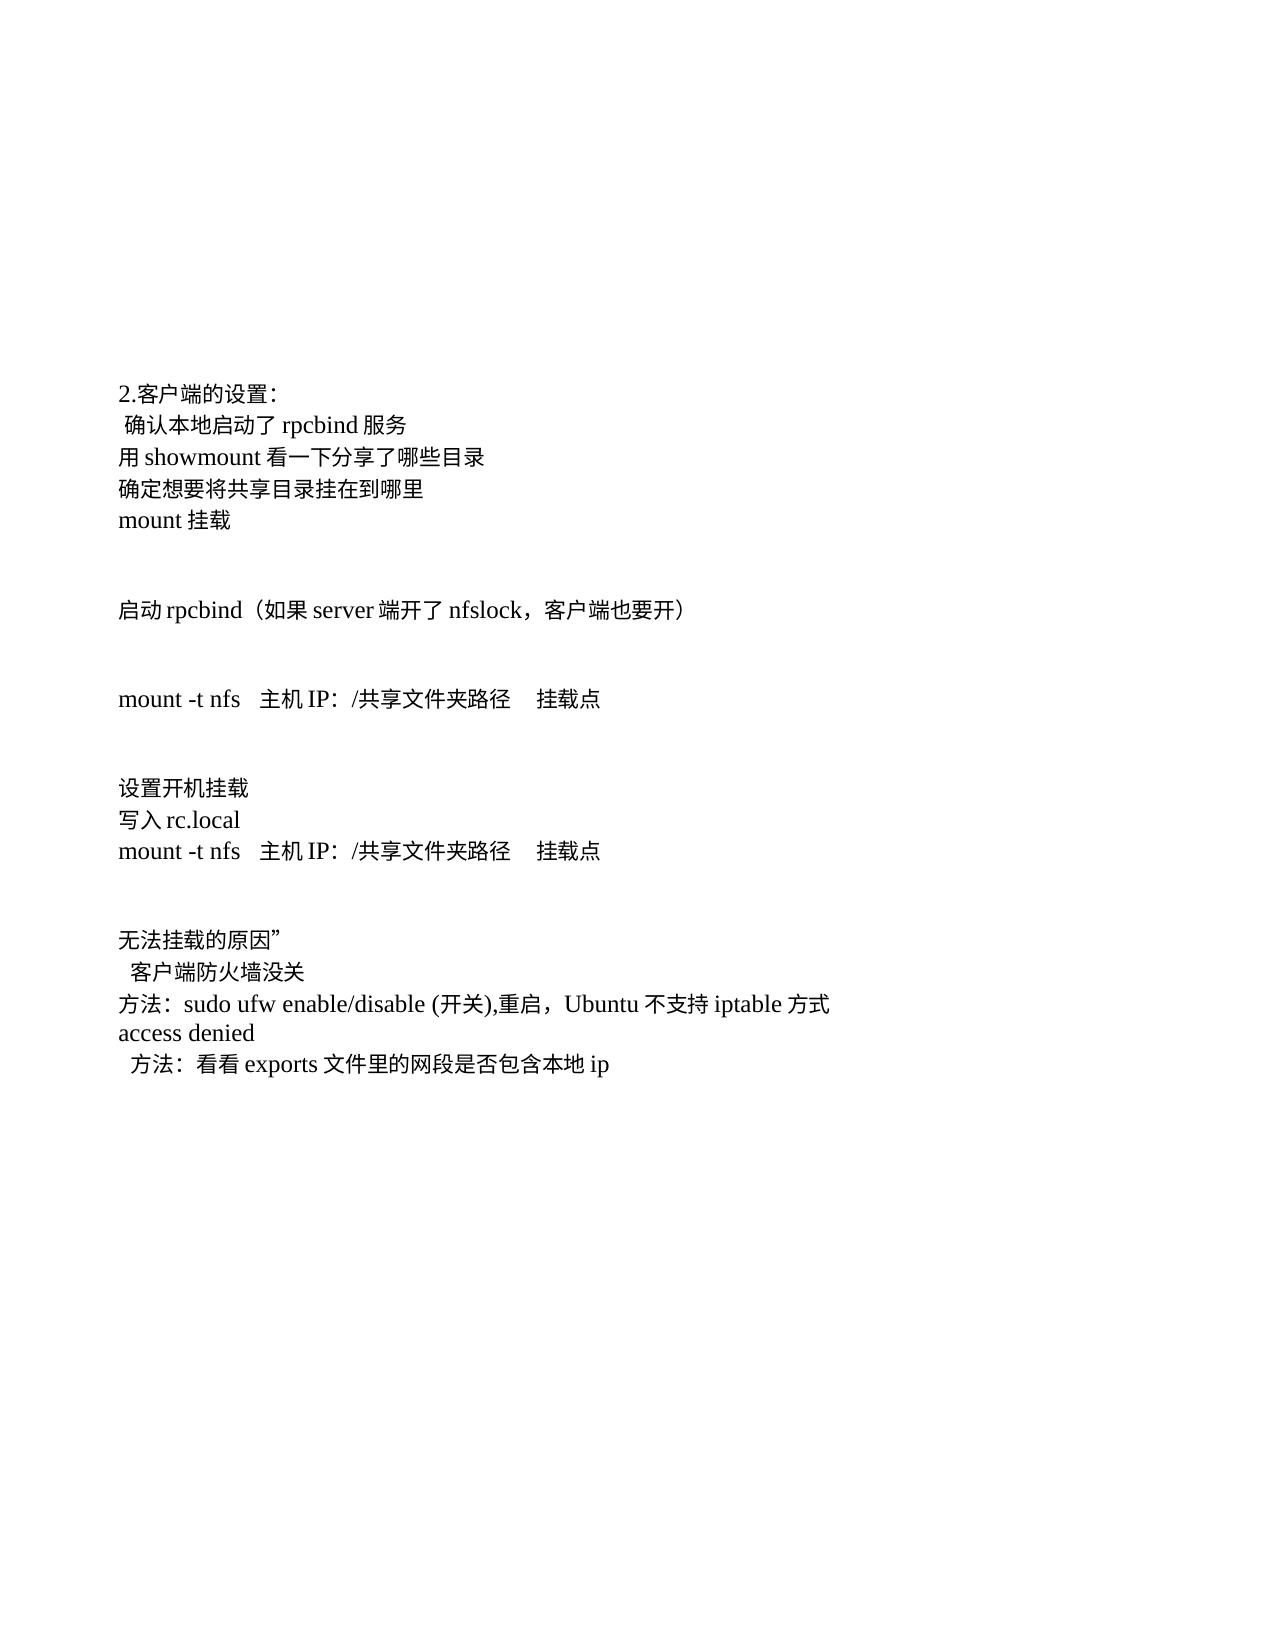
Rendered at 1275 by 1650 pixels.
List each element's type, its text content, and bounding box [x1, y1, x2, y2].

text 方法：sudo ufw enable/disable (开关),重启，Ubuntu不支持iptable方式 [118, 987, 1157, 1018]
text mount挂载 [118, 503, 1157, 535]
text 无法挂载的原因” [118, 923, 1157, 955]
text 方法：看看exports文件里的网段是否包含本地ip [118, 1047, 1157, 1079]
text 确定想要将共享目录挂在到哪里 [118, 472, 1157, 503]
text 设置开机挂载 [118, 771, 1157, 803]
text mount -t nfs 主机IP：/共享文件夹路径 挂载点 [118, 834, 1157, 866]
text access denied [118, 1018, 1157, 1047]
text 确认本地启动了rpcbind服务 [118, 408, 1157, 440]
text 启动rpcbind（如果server端开了nfslock，客户端也要开） [118, 593, 1157, 624]
text 写入rc.local [118, 803, 1157, 834]
text 2.客户端的设置： [118, 377, 1157, 408]
text 客户端防火墙没关 [118, 955, 1157, 987]
text mount -t nfs 主机IP：/共享文件夹路径 挂载点 [118, 682, 1157, 713]
text 用showmount看一下分享了哪些目录 [118, 440, 1157, 472]
